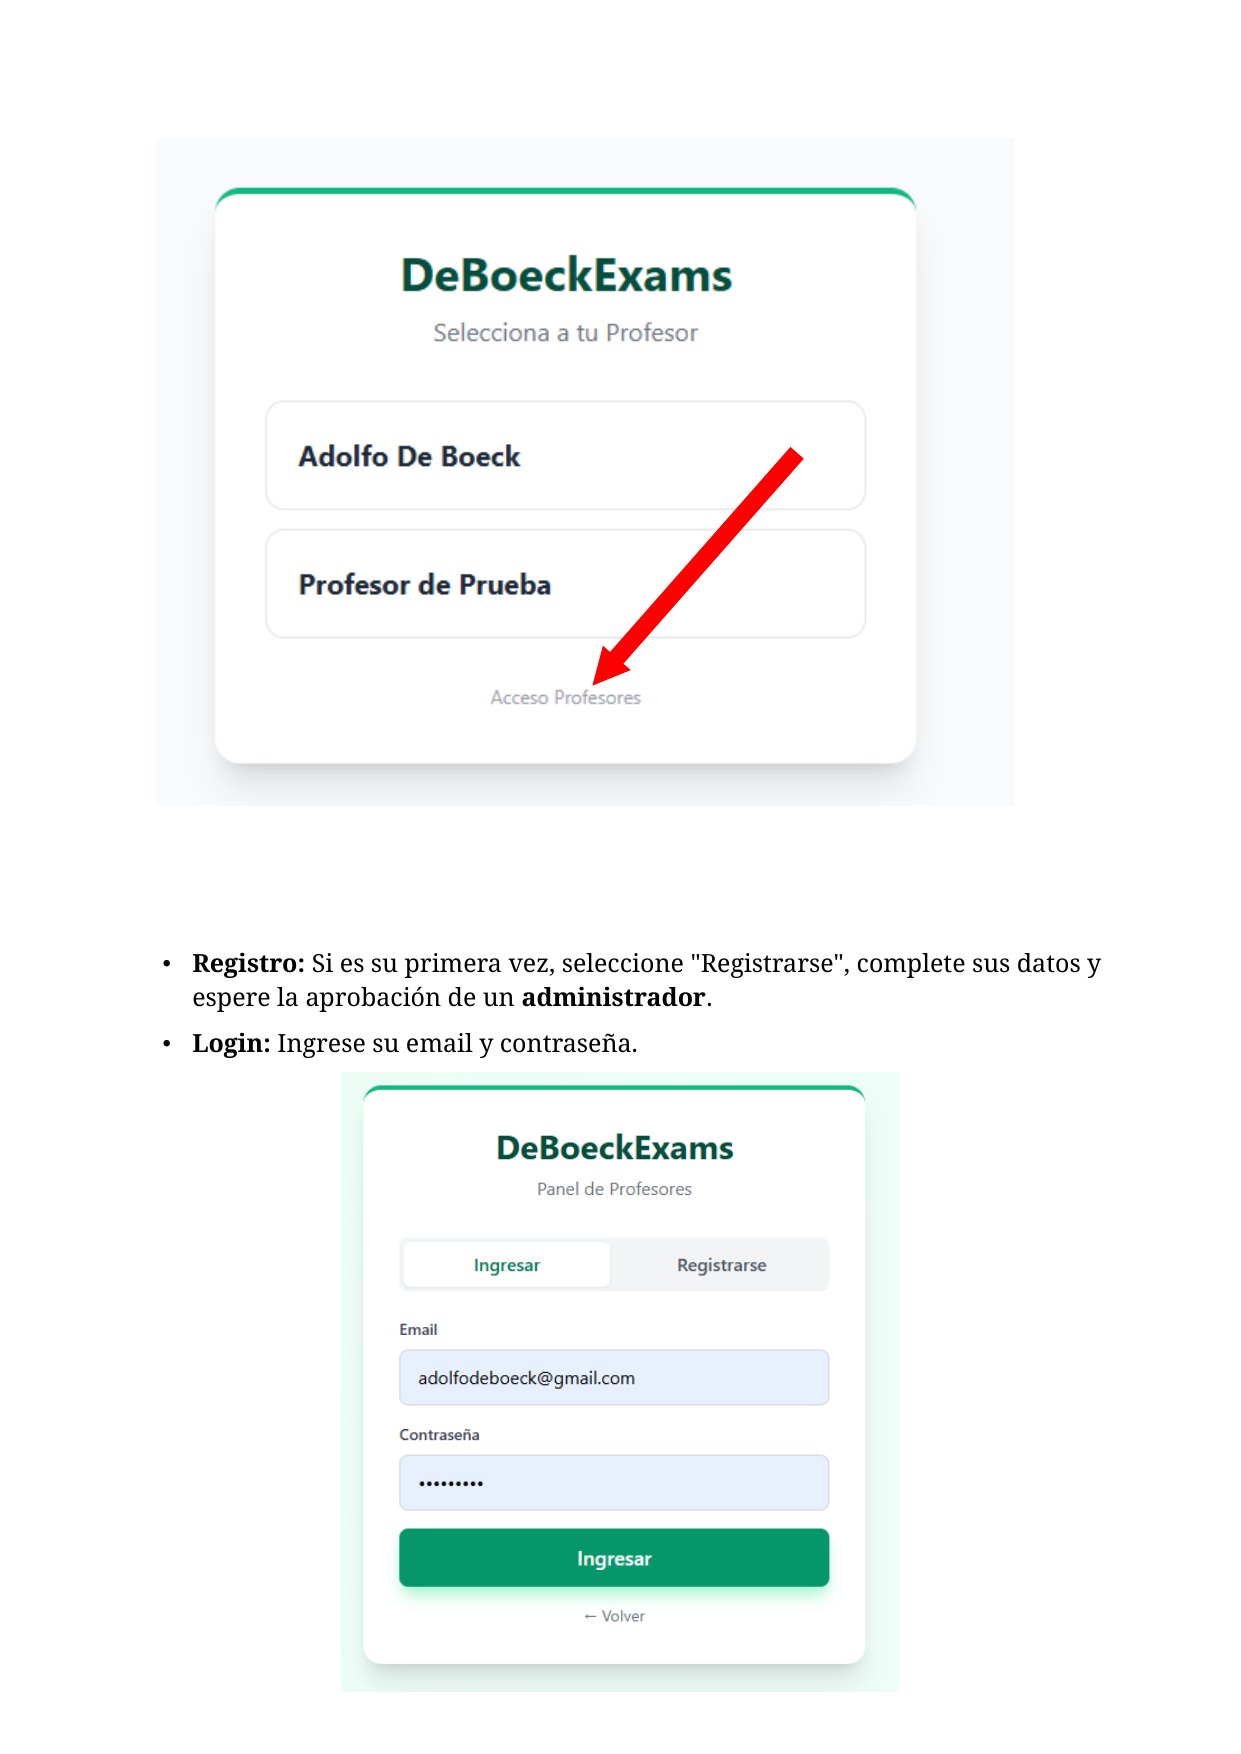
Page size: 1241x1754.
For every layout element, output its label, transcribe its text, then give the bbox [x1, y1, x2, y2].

picture [156, 138, 1015, 806]
list Registro: Si es su primera vez, seleccione "Registrarse", complete sus datos y espere la aprobación de un administrador. [162, 945, 1122, 1013]
picture [340, 1072, 900, 1692]
list Login: Ingrese su email y contraseña. [162, 1026, 1122, 1060]
